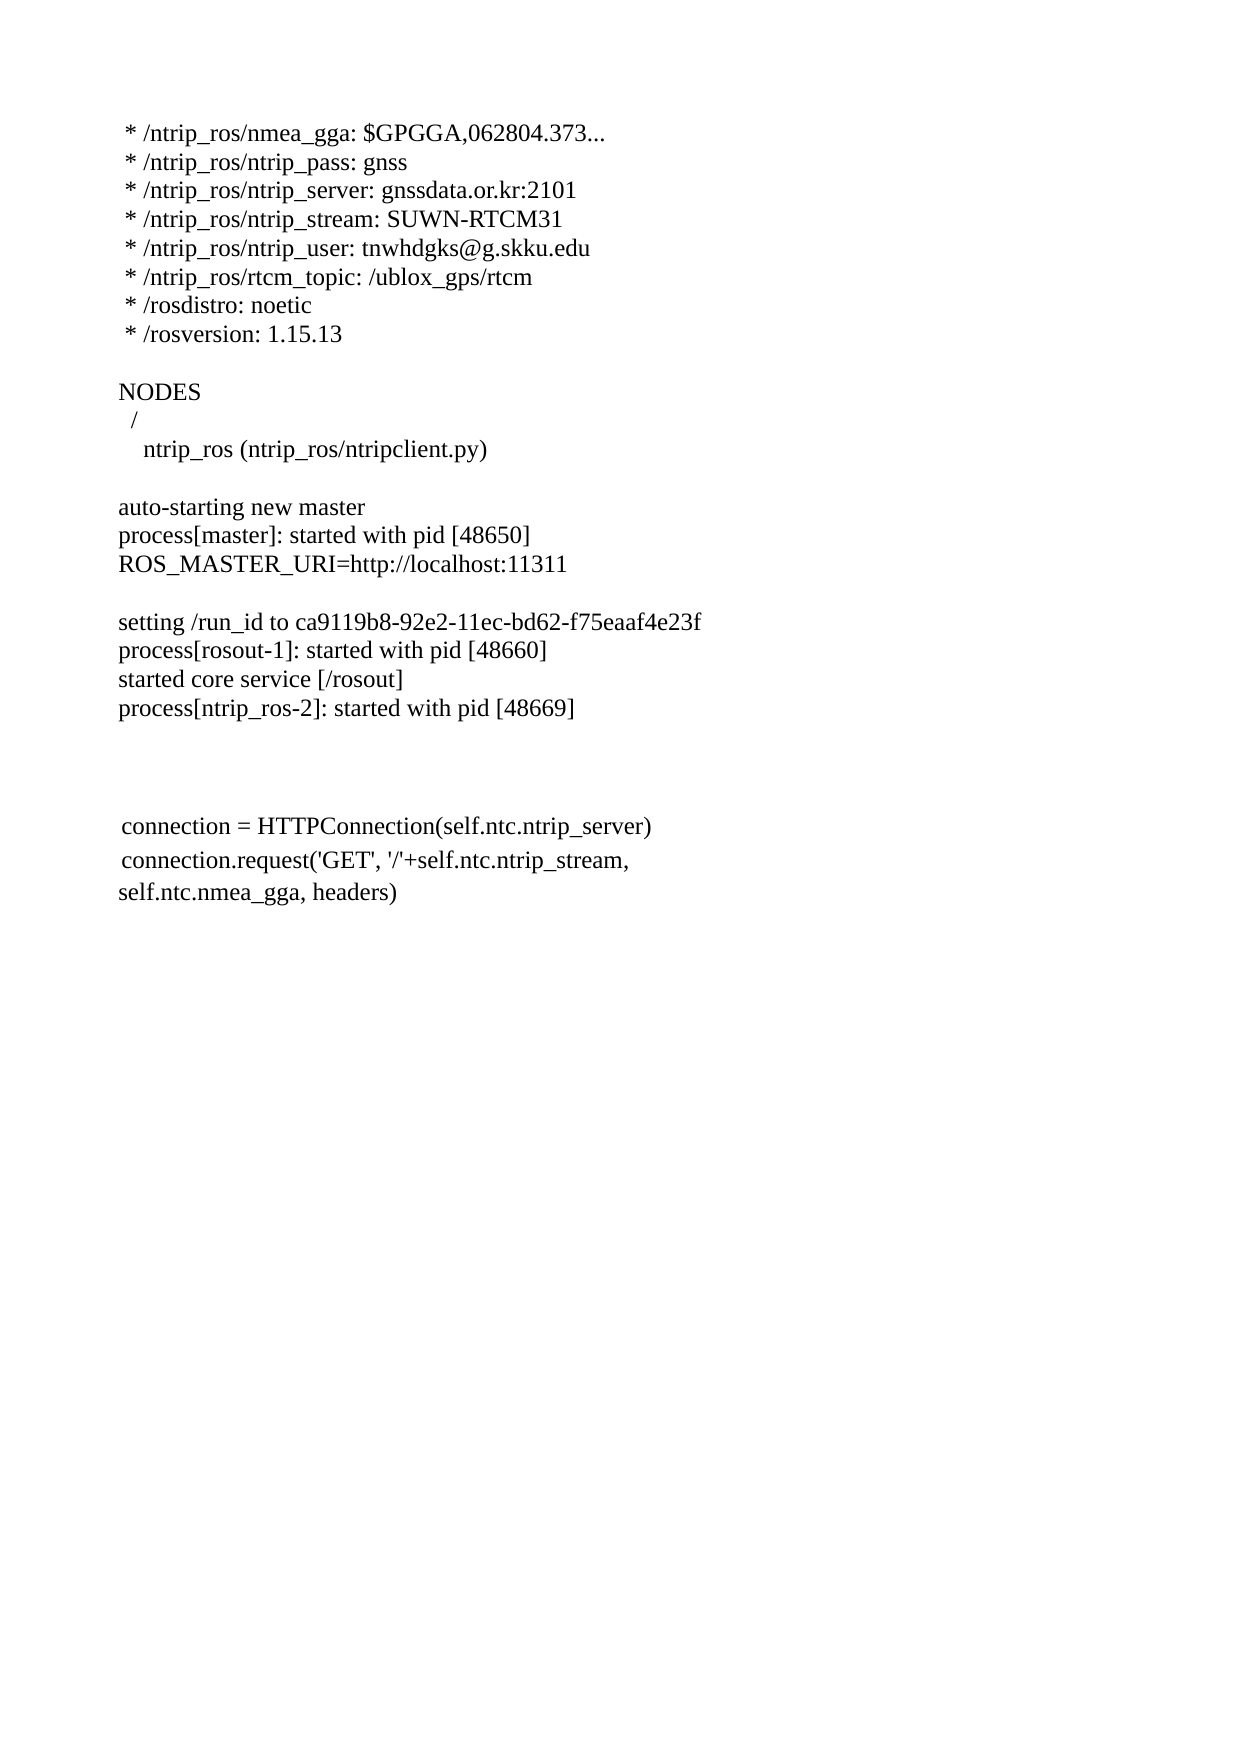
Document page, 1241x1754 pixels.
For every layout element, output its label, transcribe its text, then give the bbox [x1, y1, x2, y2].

text auto-starting new master [118, 492, 1122, 521]
text * /ntrip_ros/nmea_gga: $GPGGA,062804.373... [118, 118, 1122, 147]
text NODES [118, 377, 1122, 406]
text * /rosdistro: noetic [118, 291, 1122, 319]
text * /rosversion: 1.15.13 [118, 319, 1122, 348]
table_header connection.request('GET', '/'+self.ntc.ntrip_stream, [118, 843, 642, 877]
text setting /run_id to ca9119b8-92e2-11ec-bd62-f75eaaf4e23f [118, 607, 1122, 636]
text started core service [/rosout] [118, 664, 1122, 693]
text * /ntrip_ros/ntrip_server: gnssdata.or.kr:2101 [118, 176, 1122, 204]
text * /ntrip_ros/rtcm_topic: /ublox_gps/rtcm [118, 262, 1122, 291]
text * /ntrip_ros/ntrip_user: tnwhdgks@g.skku.edu [118, 233, 1122, 262]
text self.ntc.nmea_gga, headers) [118, 877, 1122, 906]
text ntrip_ros (ntrip_ros/ntripclient.py) [118, 434, 1122, 463]
text / [118, 406, 1122, 434]
table_header connection = HTTPConnection(self.ntc.ntrip_server) [118, 808, 664, 843]
text process[ntrip_ros-2]: started with pid [48669] [118, 693, 1122, 722]
text * /ntrip_ros/ntrip_pass: gnss [118, 147, 1122, 176]
text ROS_MASTER_URI=http://localhost:11311 [118, 549, 1122, 578]
text * /ntrip_ros/ntrip_stream: SUWN-RTCM31 [118, 204, 1122, 233]
text process[master]: started with pid [48650] [118, 521, 1122, 549]
text process[rosout-1]: started with pid [48660] [118, 636, 1122, 664]
